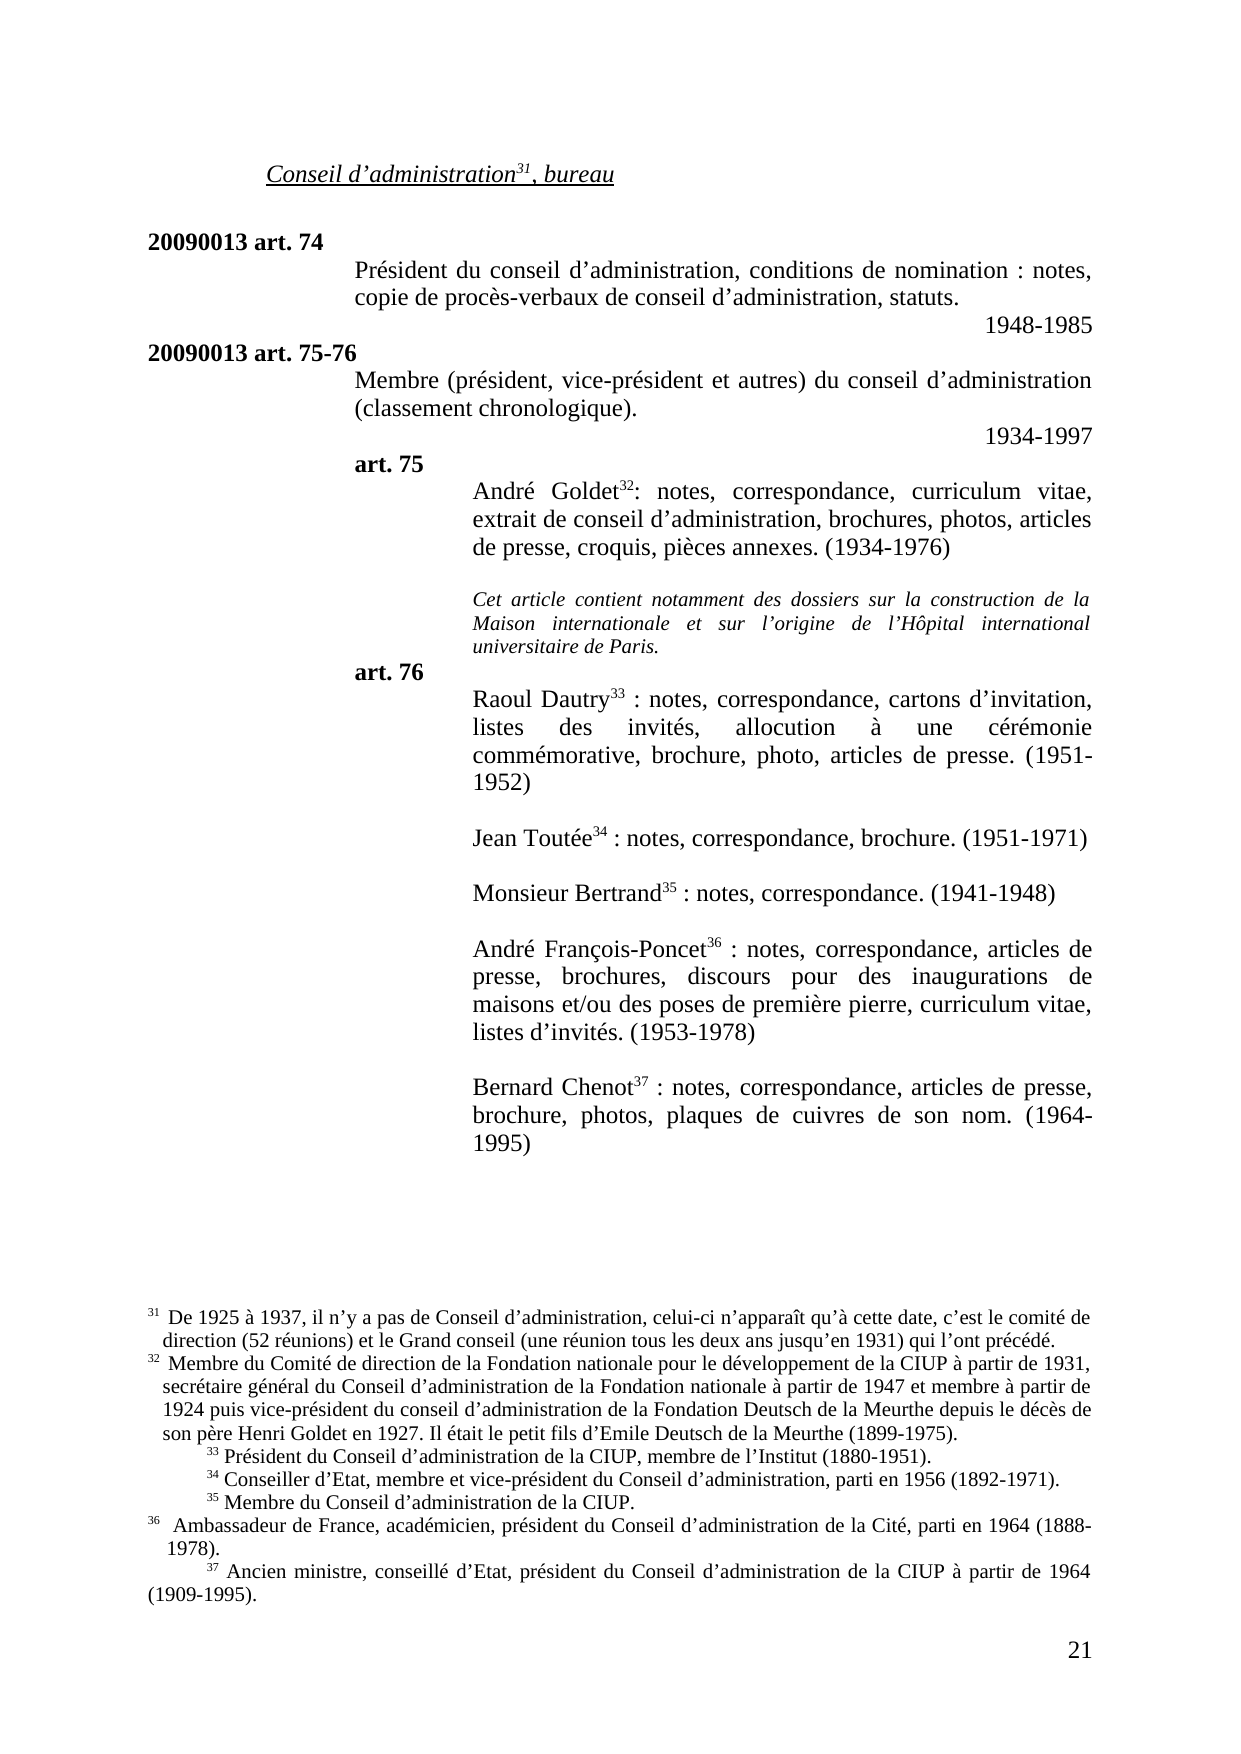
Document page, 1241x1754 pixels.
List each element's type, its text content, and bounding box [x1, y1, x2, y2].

text Conseiller d’Etat, membre et vice-président du Conseil d’administration, parti en 1956 (1892-1971). [148, 1468, 1093, 1491]
text Conseil d’administration, bureau [207, 160, 1093, 188]
text Ancien ministre, conseillé d’Etat, président du Conseil d’administration de la CIUP à partir de 1964 (1909-1995). [148, 1560, 1093, 1606]
text Président du conseil d’administration, conditions de nomination : notes, copie de procès-verbaux de conseil d’administration, statuts. [354, 256, 1093, 311]
text Monsieur Bertrand : notes, correspondance. (1941-1948) [472, 879, 1093, 907]
text 20090013 art. 75-76 [148, 339, 1093, 367]
text Cet article contient notamment des dossiers sur la construction de la Maison internationale et sur l’origine de l’Hôpital international universitaire de Paris. [472, 588, 1093, 658]
text De 1925 à 1937, il n’y a pas de Conseil d’administration, celui-ci n’apparaît qu’à cette date, c’est le comité de direction (52 réunions) et le Grand conseil (une réunion tous les deux ans jusqu’en 1931) qui l’ont précédé. [148, 1306, 1093, 1352]
text 1948-1985 [148, 311, 1093, 339]
text Membre du Conseil d’administration de la CIUP. [148, 1491, 1093, 1514]
text art. 75 [354, 450, 1093, 477]
text Bernard Chenot : notes, correspondance, articles de presse, brochure, photos, plaques de cuivres de son nom. (1964-1995) [472, 1073, 1093, 1156]
text 1934-1997 [148, 422, 1093, 450]
text Membre du Comité de direction de la Fondation nationale pour le développement de la CIUP à partir de 1931, secrétaire général du Conseil d’administration de la Fondation nationale à partir de 1947 et membre à partir de 1924 puis vice-président du conseil d’administration de la Fondation Deutsch de la Meurthe depuis le décès de son père Henri Goldet en 1927. Il était le petit fils d’Emile Deutsch de la Meurthe (1899-1975). [148, 1352, 1093, 1444]
text Raoul Dautry : notes, correspondance, cartons d’invitation, listes des invités, allocution à une cérémonie commémorative, brochure, photo, articles de presse. (1951-1952) [472, 685, 1093, 796]
text Membre (président, vice-président et autres) du conseil d’administration (classement chronologique). [354, 367, 1093, 422]
text André Goldet: notes, correspondance, curriculum vitae, extrait de conseil d’administration, brochures, photos, articles de presse, croquis, pièces annexes. (1934-1976) [472, 477, 1093, 561]
text Président du Conseil d’administration de la CIUP, membre de l’Institut (1880-1951). [148, 1444, 1093, 1468]
text 20090013 art. 74 [148, 228, 1093, 256]
text Jean Toutée : notes, correspondance, brochure. (1951-1971) [472, 824, 1093, 852]
text art. 76 [354, 658, 1093, 685]
text Ambassadeur de France, académicien, président du Conseil d’administration de la Cité, parti en 1964 (1888-1978). [148, 1514, 1093, 1560]
text André François-Poncet : notes, correspondance, articles de presse, brochures, discours pour des inaugurations de maisons et/ou des poses de première pierre, curriculum vitae, listes d’invités. (1953-1978) [472, 935, 1093, 1046]
